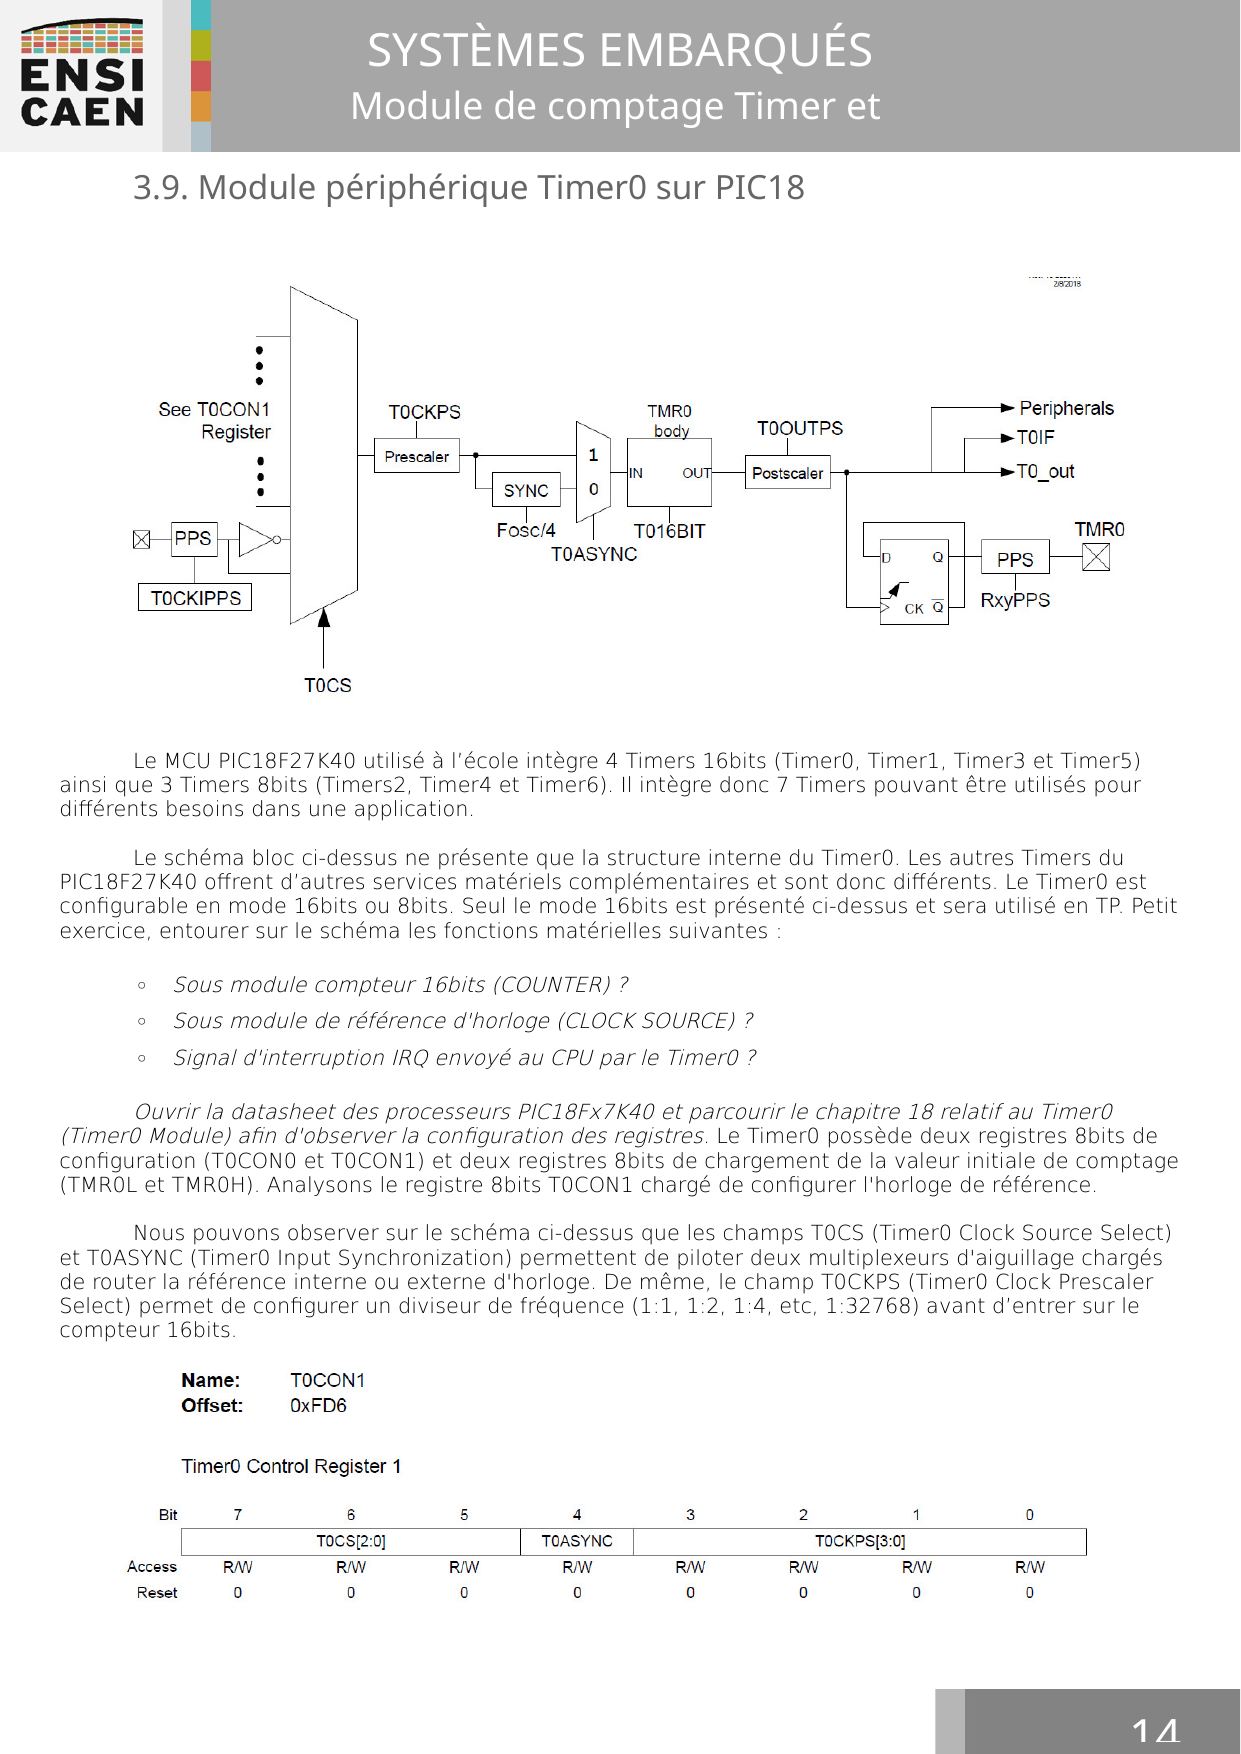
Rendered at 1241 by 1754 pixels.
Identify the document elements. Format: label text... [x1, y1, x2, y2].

text Nous pouvons observer sur le schéma ci-dessus que les champs T0CS (Timer0 Clock Source Select) et T0ASYNC (Timer0 Input Synchronization) permettent de piloter deux multiplexeurs d'aiguillage chargés de router la référence interne ou externe d'horloge. De même, le champ T0CKPS (Timer0 Clock Prescaler Select) permet de configurer un diviseur de fréquence (1:1, 1:2, 1:4, etc, 1:32768) avant d’entrer sur le compteur 16bits. [59, 1221, 1181, 1343]
picture [103, 1367, 1137, 1619]
text Le MCU PIC18F27K40 utilisé à l’école intègre 4 Timers 16bits (Timer0, Timer1, Timer3 et Timer5) ainsi que 3 Timers 8bits (Timers2, Timer4 et Timer6). Il intègre donc 7 Timers pouvant être utilisés pour différents besoins dans une application. [59, 749, 1181, 822]
picture [0, 0, 1241, 152]
list Sous module de référence d'horloge (CLOCK SOURCE) ? [134, 1009, 1181, 1034]
picture [103, 277, 1137, 701]
text 3.9. Module périphérique Timer0 sur PIC18 [59, 164, 1181, 209]
list Sous module compteur 16bits (COUNTER) ? [134, 973, 1181, 998]
list Signal d'interruption IRQ envoyé au CPU par le Timer0 ? [134, 1046, 1181, 1070]
text Ouvrir la datasheet des processeurs PIC18Fx7K40 et parcourir le chapitre 18 relatif au Timer0 (Timer0 Module) afin d'observer la configuration des registres. Le Timer0 possède deux registres 8bits de configuration (T0CON0 et T0CON1) et deux registres 8bits de chargement de la valeur initiale de comptage (TMR0L et TMR0H). Analysons le registre 8bits T0CON1 chargé de configurer l'horloge de référence. [59, 1100, 1181, 1197]
picture [935, 1689, 1241, 1754]
text Le schéma bloc ci-dessus ne présente que la structure interne du Timer0. Les autres Timers du PIC18F27K40 offrent d’autres services matériels complémentaires et sont donc différents. Le Timer0 est configurable en mode 16bits ou 8bits. Seul le mode 16bits est présenté ci-dessus et sera utilisé en TP. Petit exercice, entourer sur le schéma les fonctions matérielles suivantes : [59, 846, 1181, 943]
